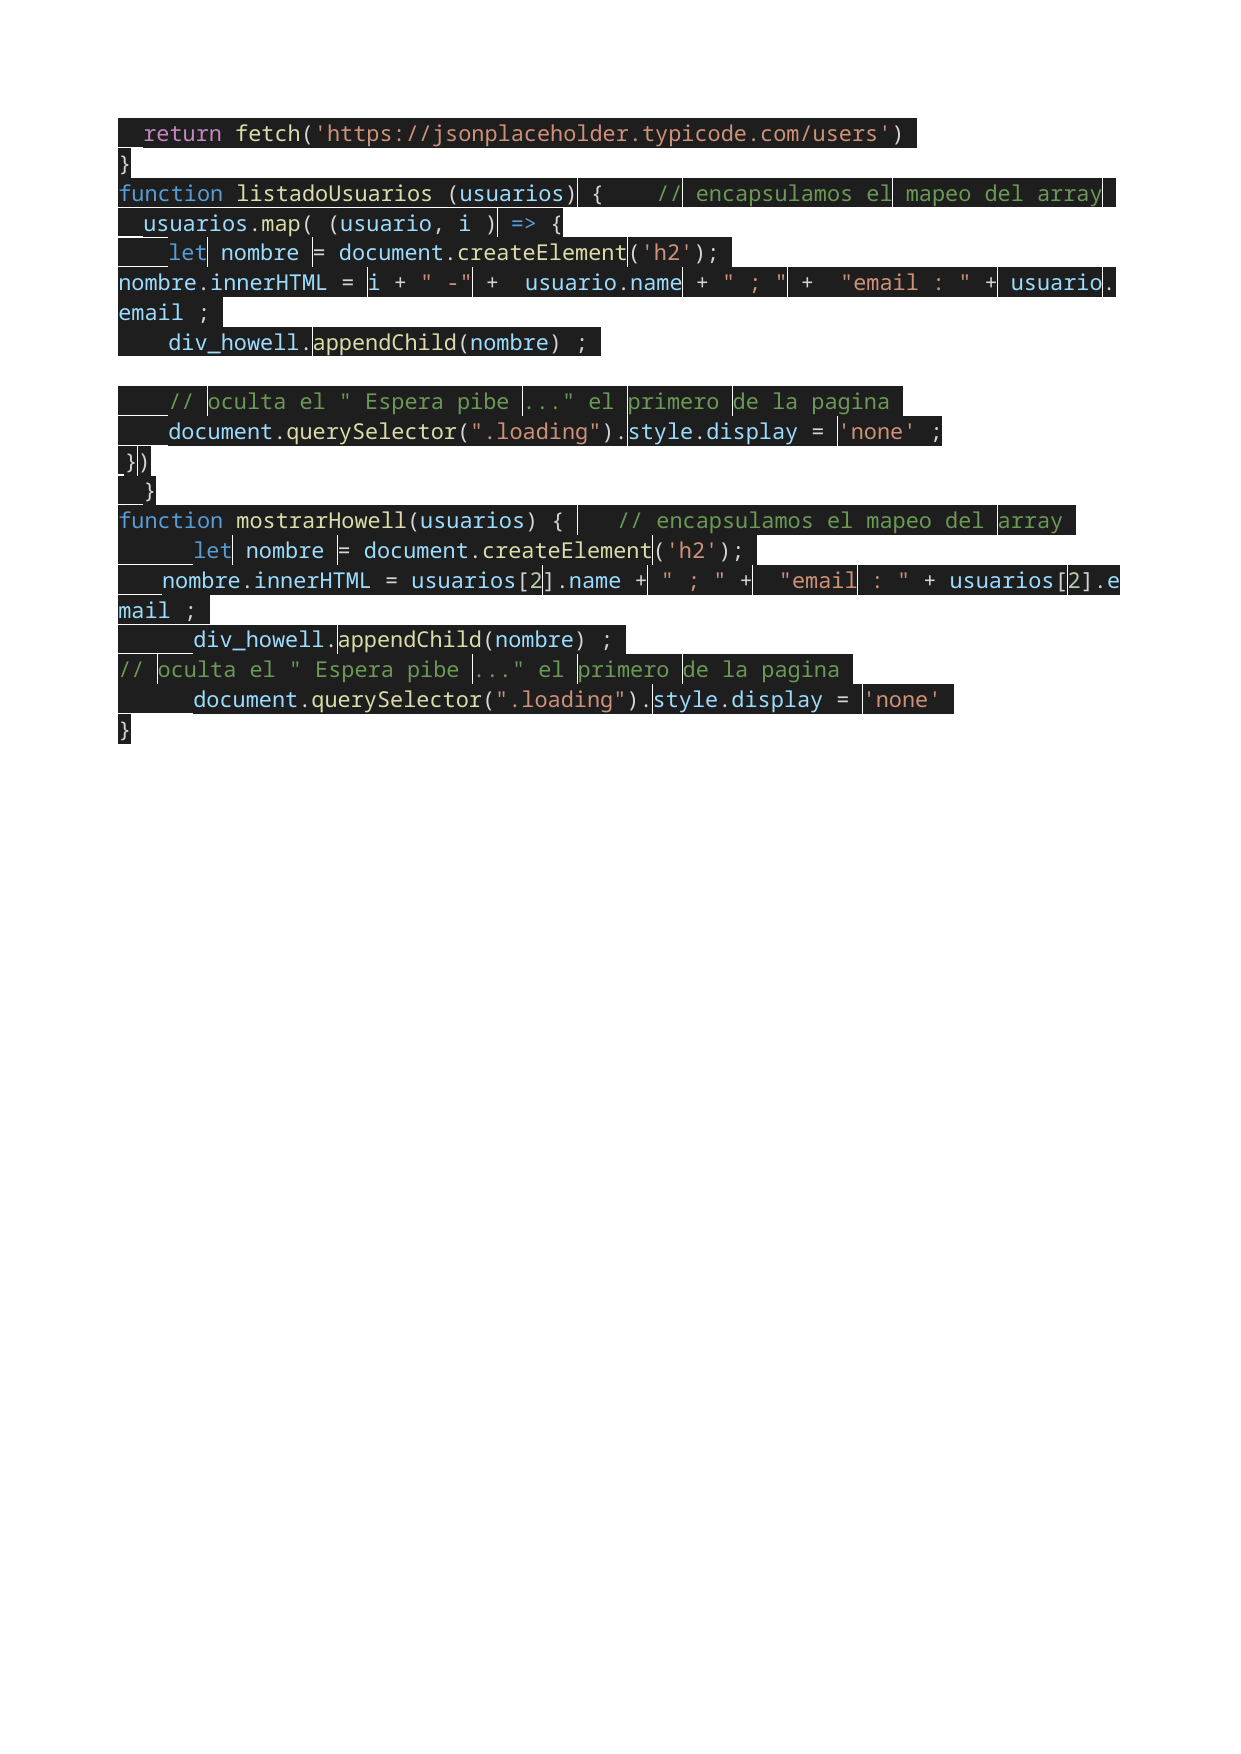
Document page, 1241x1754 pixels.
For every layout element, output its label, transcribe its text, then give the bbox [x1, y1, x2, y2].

text // oculta el " Espera pibe ..." el primero de la pagina [118, 654, 1122, 684]
text } [118, 714, 1122, 744]
text let nombre = document.createElement('h2'); [118, 535, 1122, 565]
text function mostrarHowell(usuarios) { // encapsulamos el mapeo del array [118, 505, 1122, 535]
text div_howell.appendChild(nombre) ; [118, 624, 1122, 654]
text let nombre = document.createElement('h2'); [118, 237, 1122, 267]
text div_howell.appendChild(nombre) ; [118, 327, 1122, 356]
text }) [118, 446, 1122, 476]
text // oculta el " Espera pibe ..." el primero de la pagina [118, 386, 1122, 416]
text return fetch('https://jsonplaceholder.typicode.com/users') [118, 118, 1122, 148]
text document.querySelector(".loading").style.display = 'none' [118, 684, 1122, 714]
text usuarios.map( (usuario, i ) => { [118, 207, 1122, 237]
text } [118, 476, 1122, 505]
text document.querySelector(".loading").style.display = 'none' ; [118, 416, 1122, 446]
text function listadoUsuarios (usuarios) { // encapsulamos el mapeo del array [118, 178, 1122, 207]
text } [118, 148, 1122, 178]
text nombre.innerHTML = usuarios[2].name + " ; " + "email : " + usuarios[2].email ; [118, 565, 1122, 624]
text nombre.innerHTML = i + " -" + usuario.name + " ; " + "email : " + usuario.email ; [118, 267, 1122, 327]
